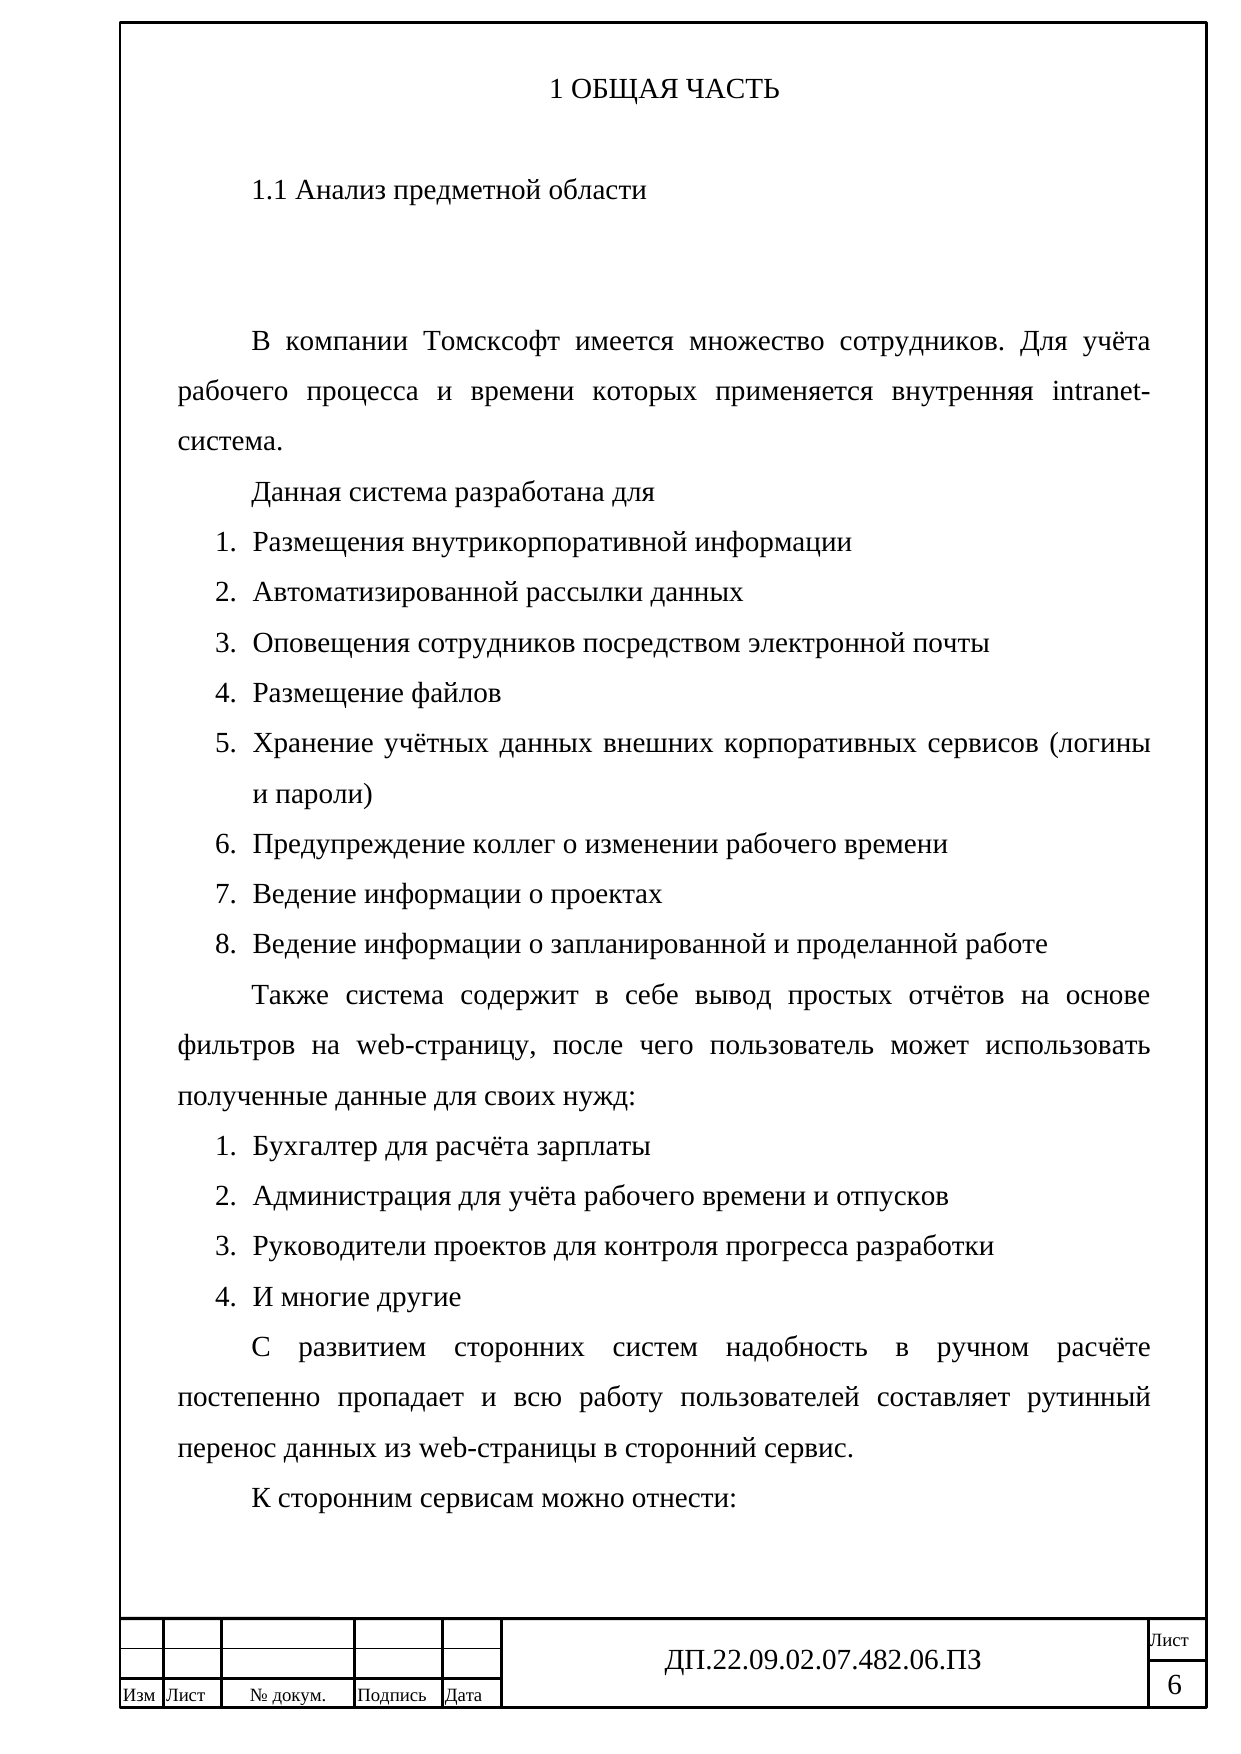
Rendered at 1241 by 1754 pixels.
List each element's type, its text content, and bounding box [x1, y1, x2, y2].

list Хранение учётных данных внешних корпоративных сервисов (логины и пароли) [215, 725, 1152, 809]
list Руководители проектов для контроля прогресса разработки [215, 1228, 1152, 1262]
text К сторонним сервисам можно отнести: [177, 1480, 1152, 1514]
text С развитием сторонних систем надобность в ручном расчёте постепенно пропадает и всю работу пользователей составляет рутинный перенос данных из web-страницы в сторонний сервис. [177, 1329, 1152, 1463]
list Автоматизированной рассылки данных [215, 574, 1152, 608]
list И многие другие [215, 1279, 1152, 1312]
list Оповещения сотрудников посредством электронной почты [215, 625, 1152, 658]
list Размещение файлов [215, 675, 1152, 709]
list Бухгалтер для расчёта зарплаты [215, 1128, 1152, 1161]
subtitle ОБЩАЯ ЧАСТЬ [177, 71, 1152, 105]
text В компании Томсксофт имеется множество сотрудников. Для учёта рабочего процесса и времени которых применяется внутренняя intranet-система. [177, 323, 1152, 457]
text Также система содержит в себе вывод простых отчётов на основе фильтров на web-страницу, после чего пользователь может использовать полученные данные для своих нужд: [177, 977, 1152, 1111]
subtitle Анализ предметной области [251, 172, 1152, 206]
list Ведение информации о проектах [215, 876, 1152, 910]
list Размещения внутрикорпоративной информации [215, 524, 1152, 558]
list Ведение информации о запланированной и проделанной работе [215, 927, 1152, 960]
list Предупреждение коллег о изменении рабочего времени [215, 826, 1152, 859]
list Администрация для учёта рабочего времени и отпусков [215, 1178, 1152, 1212]
text Данная система разработана для [177, 474, 1152, 507]
